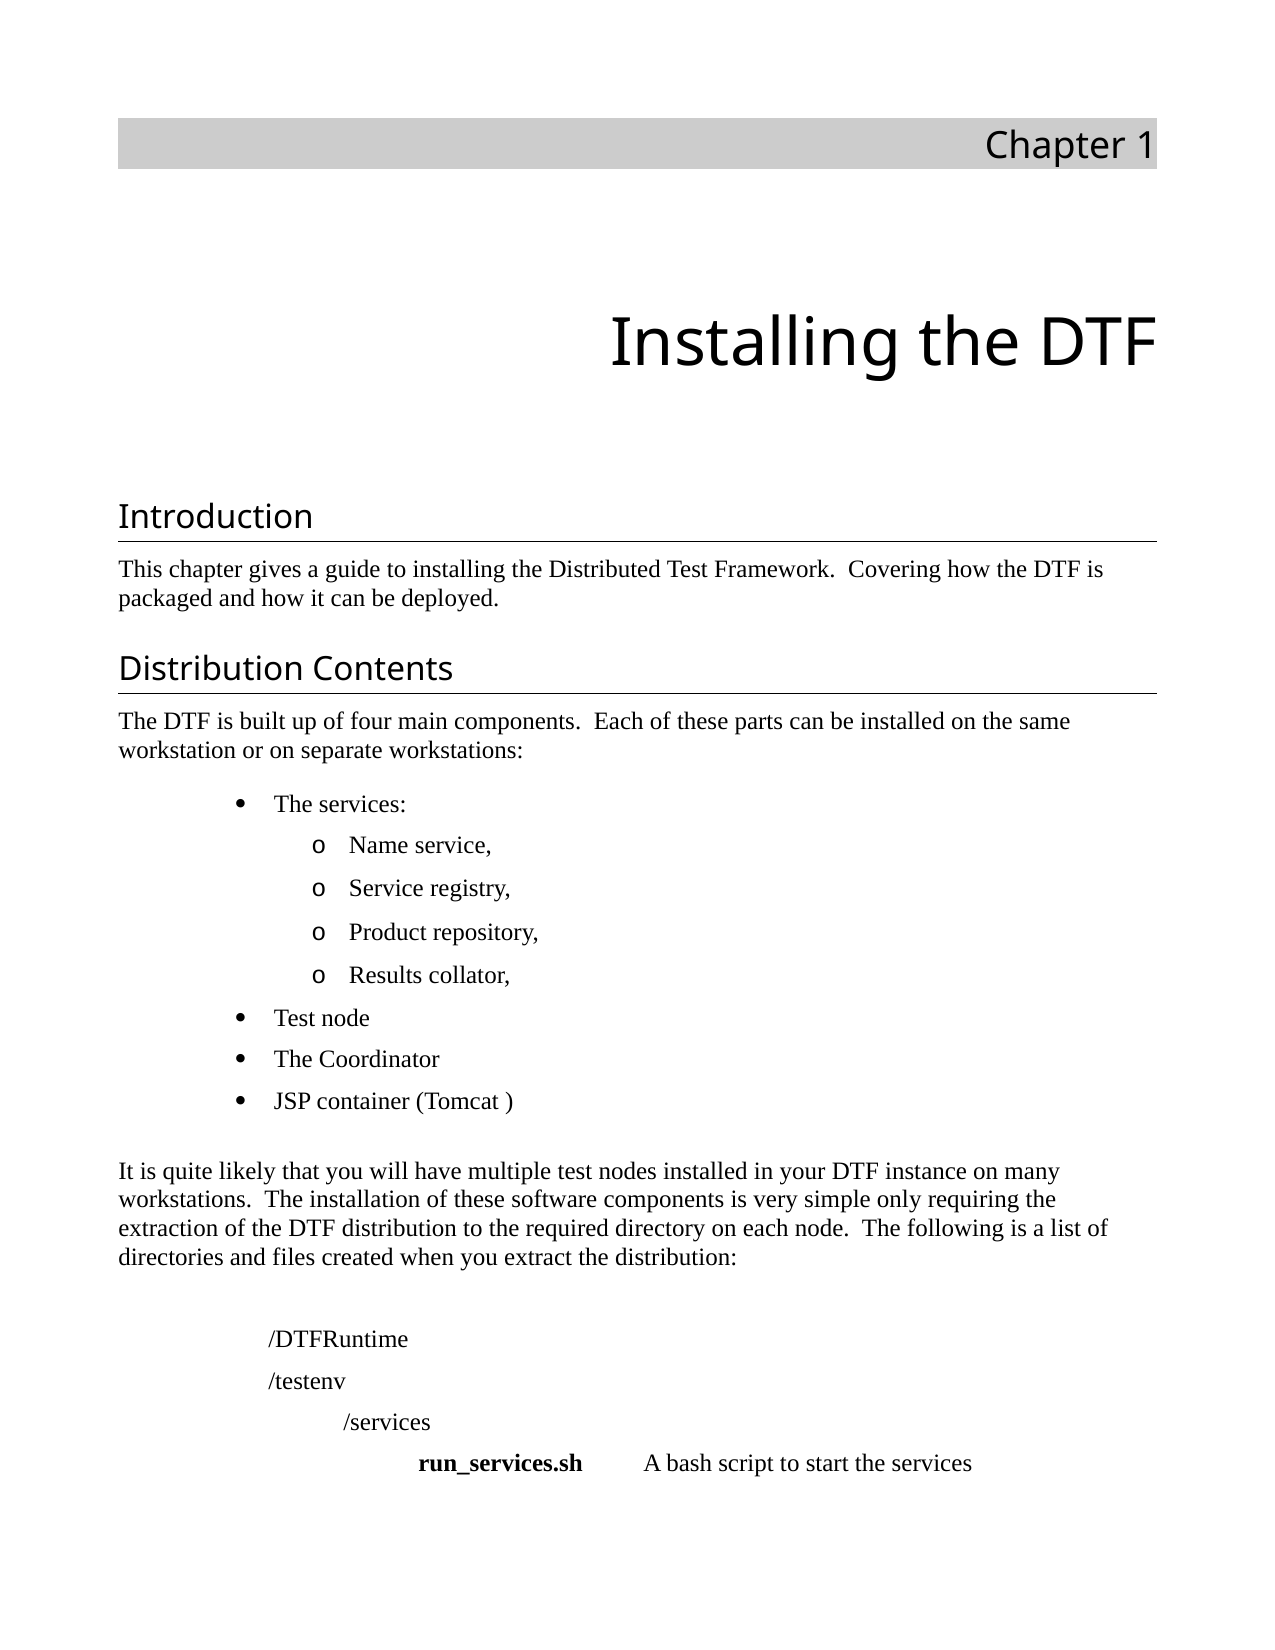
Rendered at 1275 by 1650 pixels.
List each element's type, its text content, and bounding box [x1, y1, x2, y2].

list Name service, [311, 830, 1157, 861]
list The Coordinator [236, 1044, 1157, 1073]
list Results collator, [311, 960, 1157, 991]
text /services [118, 1407, 1157, 1436]
list JSP container (Tomcat ) [236, 1086, 1157, 1114]
text /testenv [118, 1366, 1157, 1394]
list Service registry, [311, 873, 1157, 904]
subtitle Introduction [118, 493, 1157, 541]
text run_services.sh A bash script to start the services [118, 1448, 1157, 1477]
subtitle Installing the DTF [118, 294, 1157, 385]
list Test node [236, 1003, 1157, 1032]
text The DTF is built up of four main components. Each of these parts can be installed on the same workstation or on separate workstations: [118, 706, 1157, 764]
subtitle Distribution Contents [118, 645, 1157, 693]
text Chapter 1 [118, 118, 1157, 169]
list Product repository, [311, 917, 1157, 947]
text It is quite likely that you will have multiple test nodes installed in your DTF instance on many workstations. The installation of these software components is very simple only requiring the extraction of the DTF distribution to the required directory on each node. The following is a list of directories and files created when you extract the distribution: [118, 1156, 1157, 1271]
text This chapter gives a guide to installing the Distributed Test Framework. Covering how the DTF is packaged and how it can be deployed. [118, 554, 1157, 612]
text /DTFRuntime [193, 1324, 1157, 1353]
list The services: [236, 789, 1157, 817]
